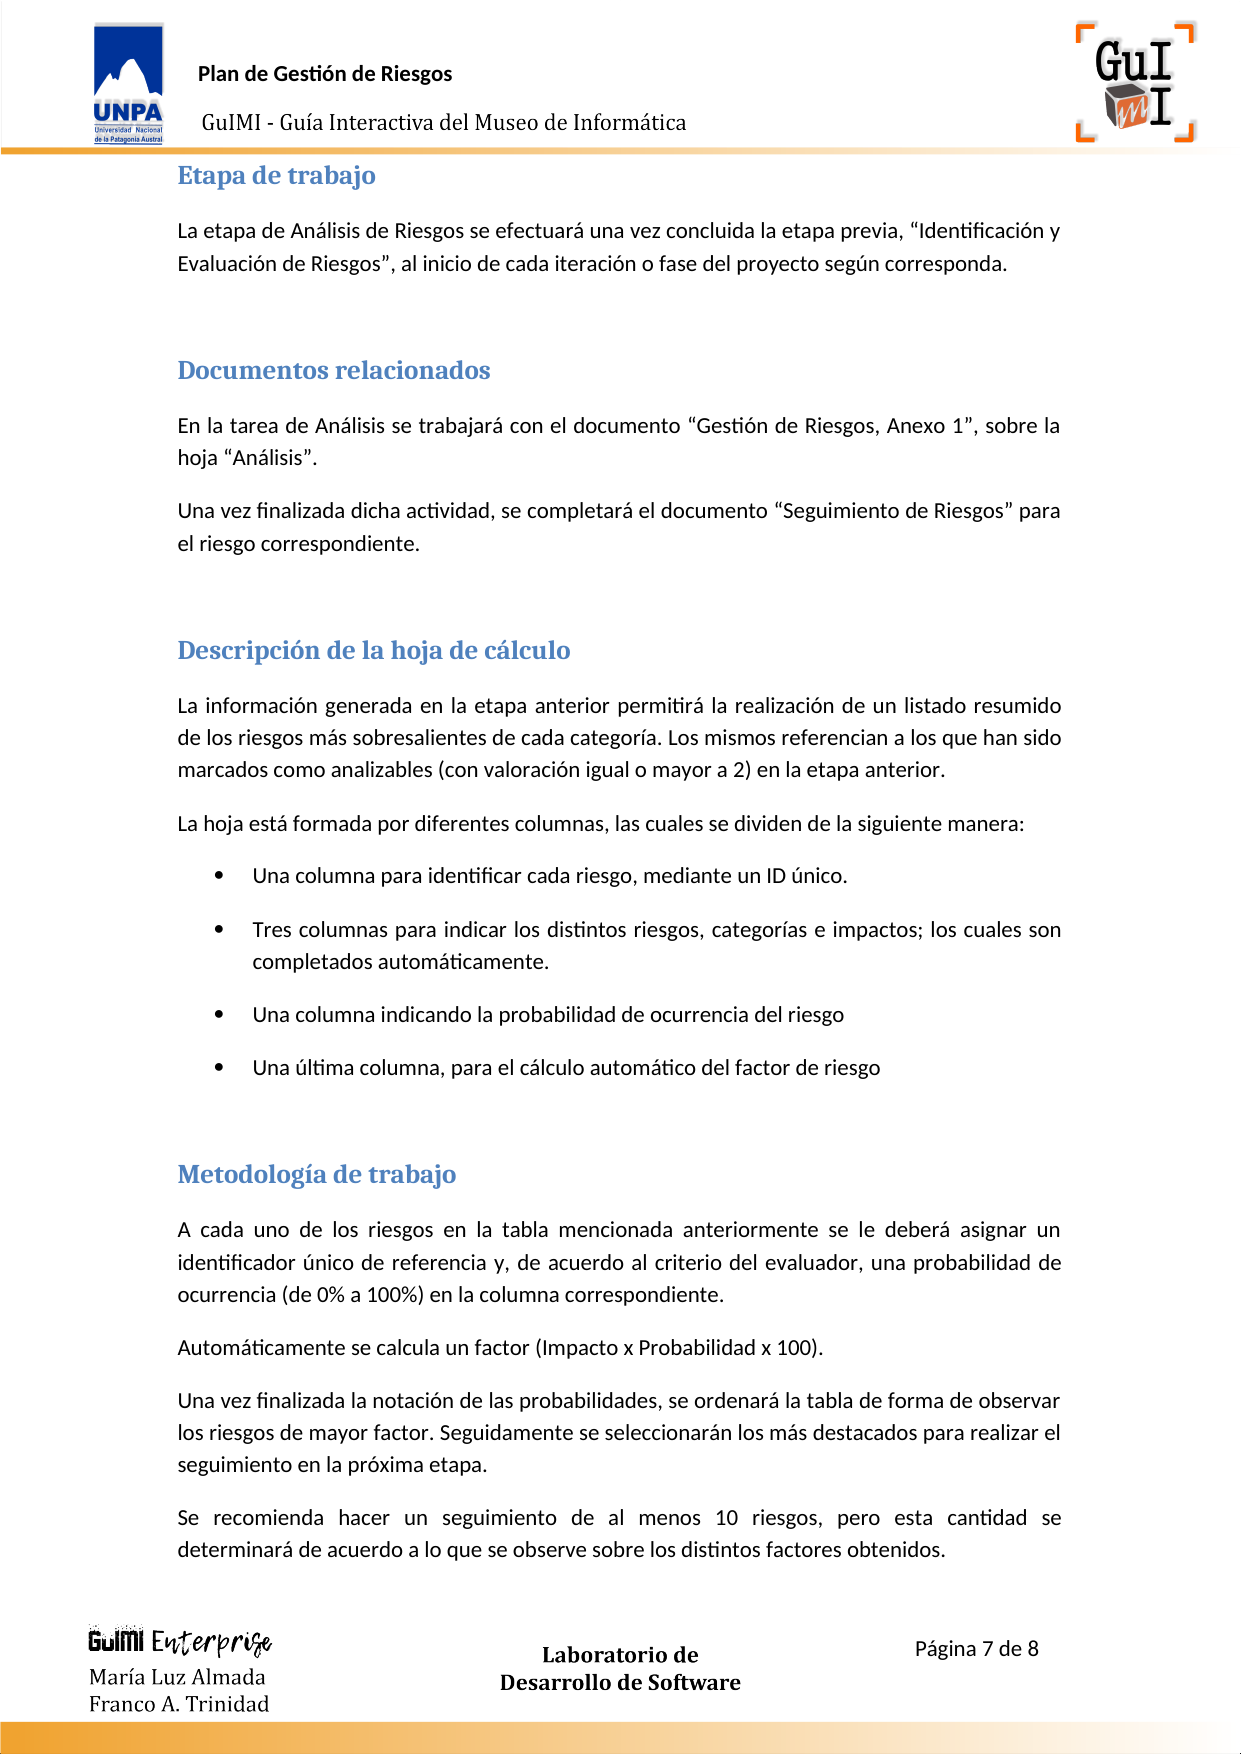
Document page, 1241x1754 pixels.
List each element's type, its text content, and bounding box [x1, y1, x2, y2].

picture [0, 0, 1241, 155]
picture [0, 1613, 1241, 1754]
list Una columna para identificar cada riesgo, mediante un ID único. [215, 862, 1063, 890]
text A cada uno de los riesgos en la tabla mencionada anteriormente se le deberá asignar un identificador único de referencia y, de acuerdo al criterio del evaluador, una probabilidad de ocurrencia (de 0% a 100%) en la columna correspondiente. [177, 1216, 1063, 1308]
subtitle Etapa de trabajo [177, 160, 1063, 191]
text Automáticamente se calcula un factor (Impacto x Probabilidad x 100). [177, 1333, 1063, 1361]
subtitle Metodología de trabajo [177, 1159, 1063, 1190]
list Una columna indicando la probabilidad de ocurrencia del riesgo [215, 1000, 1063, 1028]
subtitle Descripción de la hoja de cálculo [177, 635, 1063, 666]
text La información generada en la etapa anterior permitirá la realización de un listado resumido de los riesgos más sobresalientes de cada categoría. Los mismos referencian a los que han sido marcados como analizables (con valoración igual o mayor a 2) en la etapa anterior. [177, 691, 1063, 784]
text Se recomienda hacer un seguimiento de al menos 10 riesgos, pero esta cantidad se determinará de acuerdo a lo que se observe sobre los distintos factores obtenidos. [177, 1503, 1063, 1563]
subtitle Documentos relacionados [177, 355, 1063, 386]
text En la tarea de Análisis se trabajará con el documento “Gestión de Riesgos, Anexo 1”, sobre la hoja “Análisis”. [177, 411, 1063, 471]
text Una vez finalizada dicha actividad, se completará el documento “Seguimiento de Riesgos” para el riesgo correspondiente. [177, 496, 1063, 557]
text Una vez finalizada la notación de las probabilidades, se ordenará la tabla de forma de observar los riesgos de mayor factor. Seguidamente se seleccionarán los más destacados para realizar el seguimiento en la próxima etapa. [177, 1386, 1063, 1478]
list Tres columnas para indicar los distintos riesgos, categorías e impactos; los cuales son completados automáticamente. [215, 915, 1063, 975]
text La etapa de Análisis de Riesgos se efectuará una vez concluida la etapa previa, “Identificación y Evaluación de Riesgos”, al inicio de cada iteración o fase del proyecto según corresponda. [177, 216, 1063, 277]
text La hoja está formada por diferentes columnas, las cuales se dividen de la siguiente manera: [177, 809, 1063, 837]
list Una última columna, para el cálculo automático del factor de riesgo [215, 1053, 1063, 1081]
